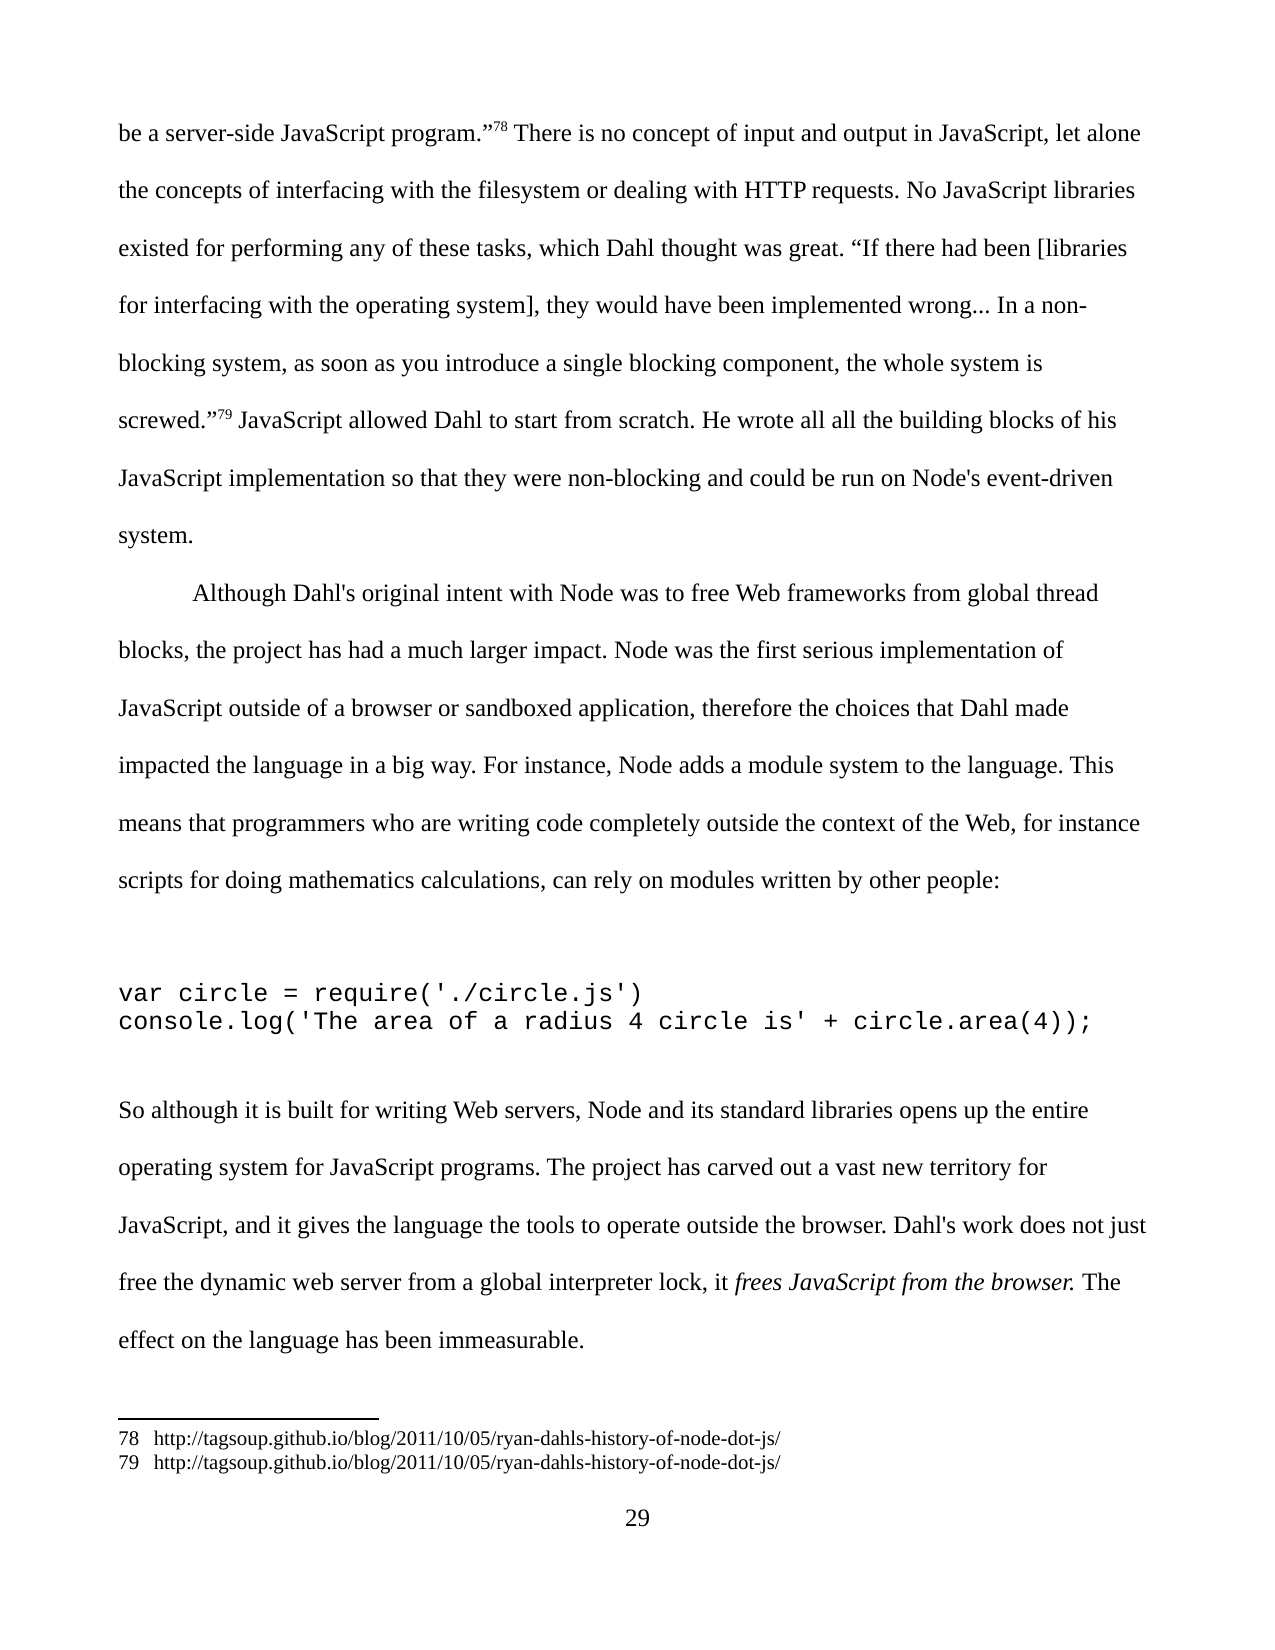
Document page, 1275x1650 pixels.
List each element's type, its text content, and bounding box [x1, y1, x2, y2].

text console.log('The area of a radius 4 circle is' + circle.area(4)); [118, 1009, 1157, 1037]
text be a server-side JavaScript program.” There is no concept of input and output in JavaScript, let alone the concepts of interfacing with the filesystem or dealing with HTTP requests. No JavaScript libraries existed for performing any of these tasks, which Dahl thought was great. “If there had been [libraries for interfacing with the operating system], they would have been implemented wrong... In a non-blocking system, as soon as you introduce a single blocking component, the whole system is screwed.” JavaScript allowed Dahl to start from scratch. He wrote all all the building blocks of his JavaScript implementation so that they were non-blocking and could be run on Node's event-driven system. [118, 118, 1157, 549]
text Although Dahl's original intent with Node was to free Web frameworks from global thread blocks, the project has had a much larger impact. Node was the first serious implementation of JavaScript outside of a browser or sandboxed application, therefore the choices that Dahl made impacted the language in a big way. For instance, Node adds a module system to the language. This means that programmers who are writing code completely outside the context of the Web, for instance scripts for doing mathematics calculations, can rely on modules written by other people: [118, 578, 1157, 894]
text So although it is built for writing Web servers, Node and its standard libraries opens up the entire operating system for JavaScript programs. The project has carved out a vast new territory for JavaScript, and it gives the language the tools to operate outside the browser. Dahl's work does not just free the dynamic web server from a global interpreter lock, it frees JavaScript from the browser. The effect on the language has been immeasurable. [118, 1095, 1157, 1353]
text var circle = require('./circle.js') [118, 981, 1157, 1009]
text http://tagsoup.github.io/blog/2011/10/05/ryan-dahls-history-of-node-dot-js/ [118, 1426, 1157, 1449]
text http://tagsoup.github.io/blog/2011/10/05/ryan-dahls-history-of-node-dot-js/ [118, 1449, 1157, 1474]
